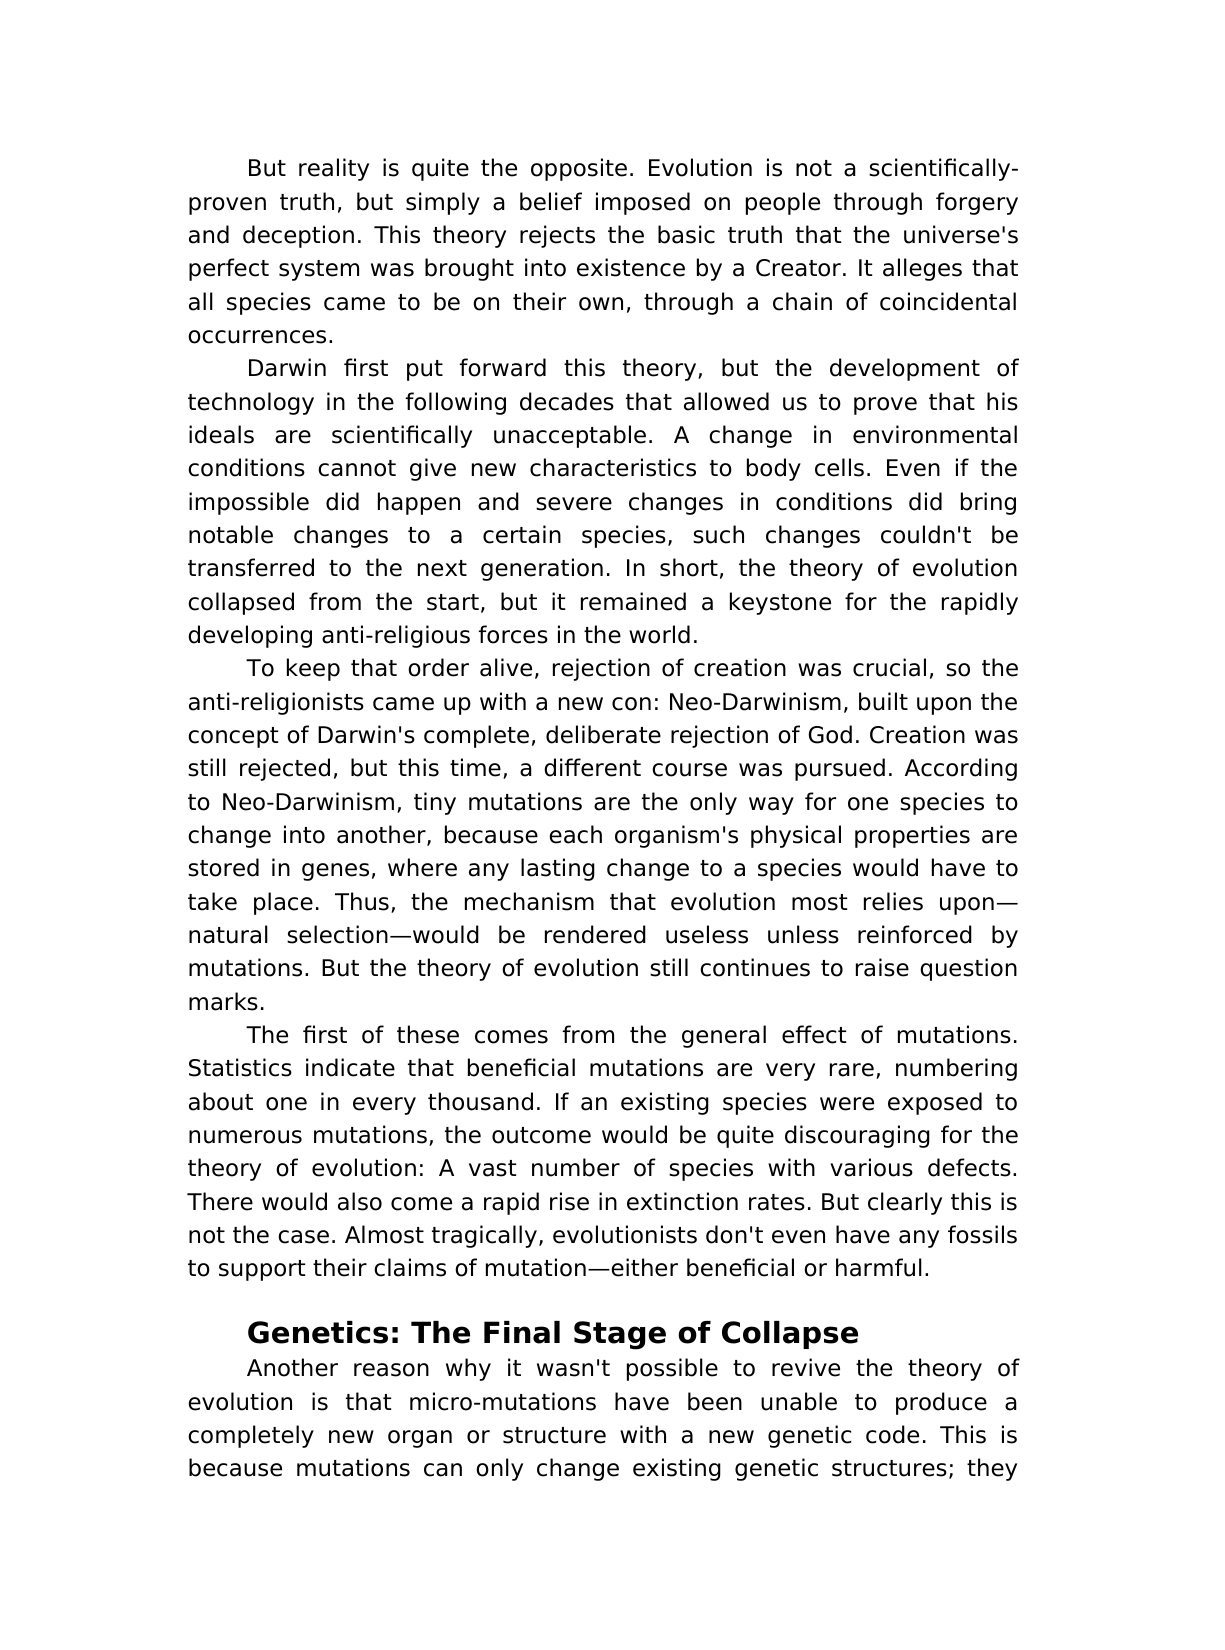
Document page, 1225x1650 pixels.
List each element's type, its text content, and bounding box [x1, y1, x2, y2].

text Genetics: The Final Stage of Collapse [187, 1317, 1020, 1350]
text Darwin first put forward this theory, but the development of technology in the following decades that allowed us to prove that his ideals are scientifically unacceptable. A change in environmental conditions cannot give new characteristics to body cells. Even if the impossible did happen and severe changes in conditions did bring notable changes to a certain species, such changes couldn't be transferred to the next generation. In short, the theory of evolution collapsed from the start, but it remained a keystone for the rapidly developing anti-religious forces in the world. [187, 350, 1020, 650]
text Another reason why it wasn't possible to revive the theory of evolution is that micro-mutations have been unable to produce a completely new organ or structure with a new genetic code. This is because mutations can only change existing genetic structures; they [187, 1350, 1020, 1483]
text To keep that order alive, rejection of creation was crucial, so the anti-religionists came up with a new con: Neo-Darwinism, built upon the concept of Darwin's complete, deliberate rejection of God. Creation was still rejected, but this time, a different course was pursued. According to Neo-Darwinism, tiny mutations are the only way for one species to change into another, because each organism's physical properties are stored in genes, where any lasting change to a species would have to take place. Thus, the mechanism that evolution most relies upon—natural selection—would be rendered useless unless reinforced by mutations. But the theory of evolution still continues to raise question marks. [187, 650, 1020, 1017]
text But reality is quite the opposite. Evolution is not a scientifically-proven truth, but simply a belief imposed on people through forgery and deception. This theory rejects the basic truth that the universe's perfect system was brought into existence by a Creator. It alleges that all species came to be on their own, through a chain of coincidental occurrences. [187, 150, 1020, 350]
text The first of these comes from the general effect of mutations. Statistics indicate that beneficial mutations are very rare, numbering about one in every thousand. If an existing species were exposed to numerous mutations, the outcome would be quite discouraging for the theory of evolution: A vast number of species with various defects. There would also come a rapid rise in extinction rates. But clearly this is not the case. Almost tragically, evolutionists don't even have any fossils to support their claims of mutation—either beneficial or harmful. [187, 1017, 1020, 1283]
